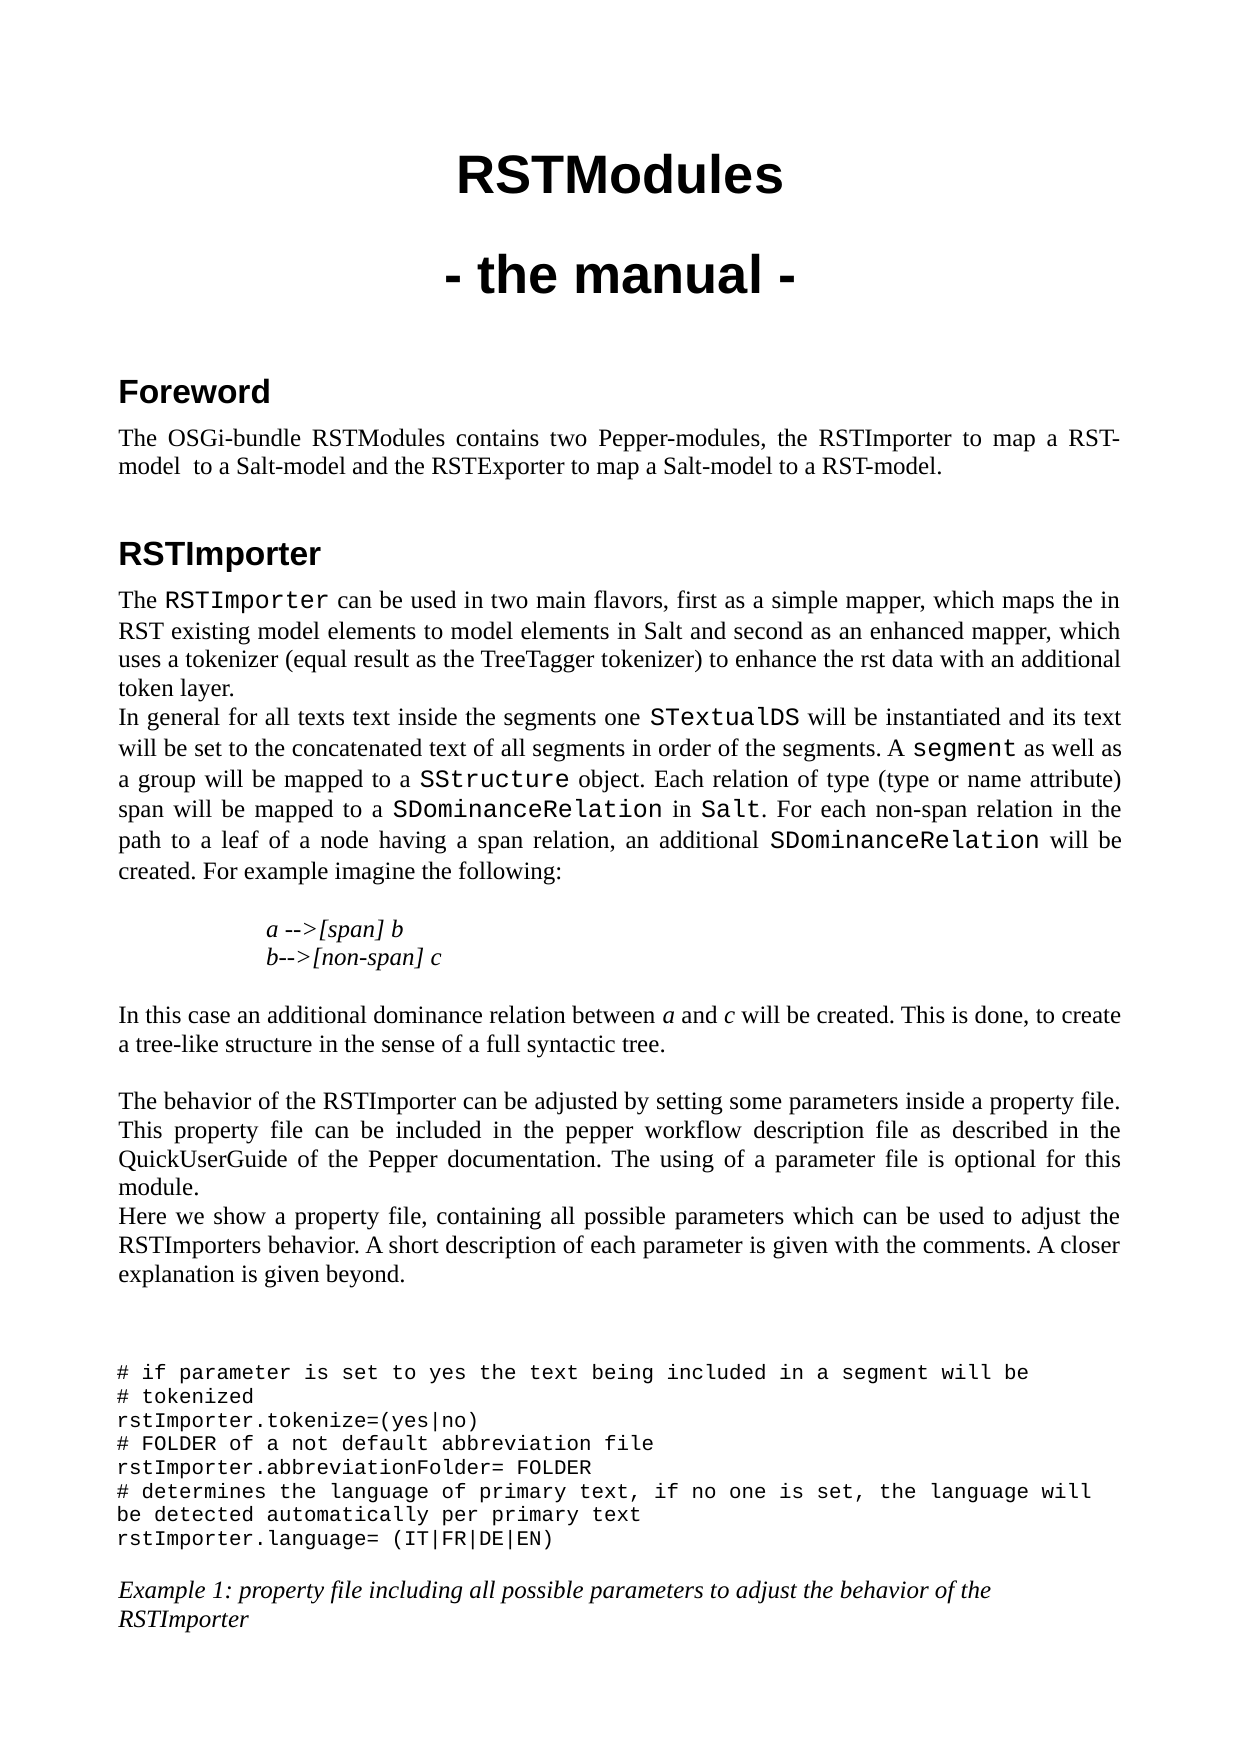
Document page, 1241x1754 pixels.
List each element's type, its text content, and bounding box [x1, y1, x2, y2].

text The OSGi-bundle RSTModules contains two Pepper-modules, the RSTImporter to map a RST-model to a Salt-model and the RSTExporter to map a Salt-model to a RST-model. [118, 423, 1122, 480]
subtitle Foreword [118, 371, 1122, 410]
text In general for all texts text inside the segments one STextualDS will be instantiated and its text will be set to the concatenated text of all segments in order of the segments. A segment as well as a group will be mapped to a SStructure object. Each relation of type (type or name attribute) span will be mapped to a SDominanceRelation in Salt. For each non-span relation in the path to a leaf of a node having a span relation, an additional SDominanceRelation will be created. For example imagine the following: [118, 702, 1122, 885]
text a -->[span] b [118, 914, 1122, 942]
text In this case an additional dominance relation between a and c will be created. This is done, to create a tree-like structure in the sense of a full syntactic tree. [118, 1000, 1122, 1057]
text Here we show a property file, containing all possible parameters which can be used to adjust the RSTImporters behavior. A short description of each parameter is given with the comments. A closer explanation is given beyond. [118, 1201, 1122, 1287]
text Example 1: property file including all possible parameters to adjust the behavior of the RSTImporter [118, 1375, 1119, 1633]
subtitle RSTImporter [118, 534, 1122, 572]
subtitle - the manual - [118, 243, 1122, 305]
text b-->[non-span] c [118, 942, 1122, 971]
text The behavior of the RSTImporter can be adjusted by setting some parameters inside a property file. This property file can be included in the pepper workflow description file as described in the QuickUserGuide of the Pepper documentation. The using of a parameter file is optional for this module. [118, 1086, 1122, 1201]
subtitle RSTModules [118, 143, 1122, 205]
text The RSTImporter can be used in two main flavors, first as a simple mapper, which maps the in RST existing model elements to model elements in Salt and second as an enhanced mapper, which uses a tokenizer (equal result as the TreeTagger tokenizer) to enhance the rst data with an additional token layer. [118, 585, 1122, 702]
